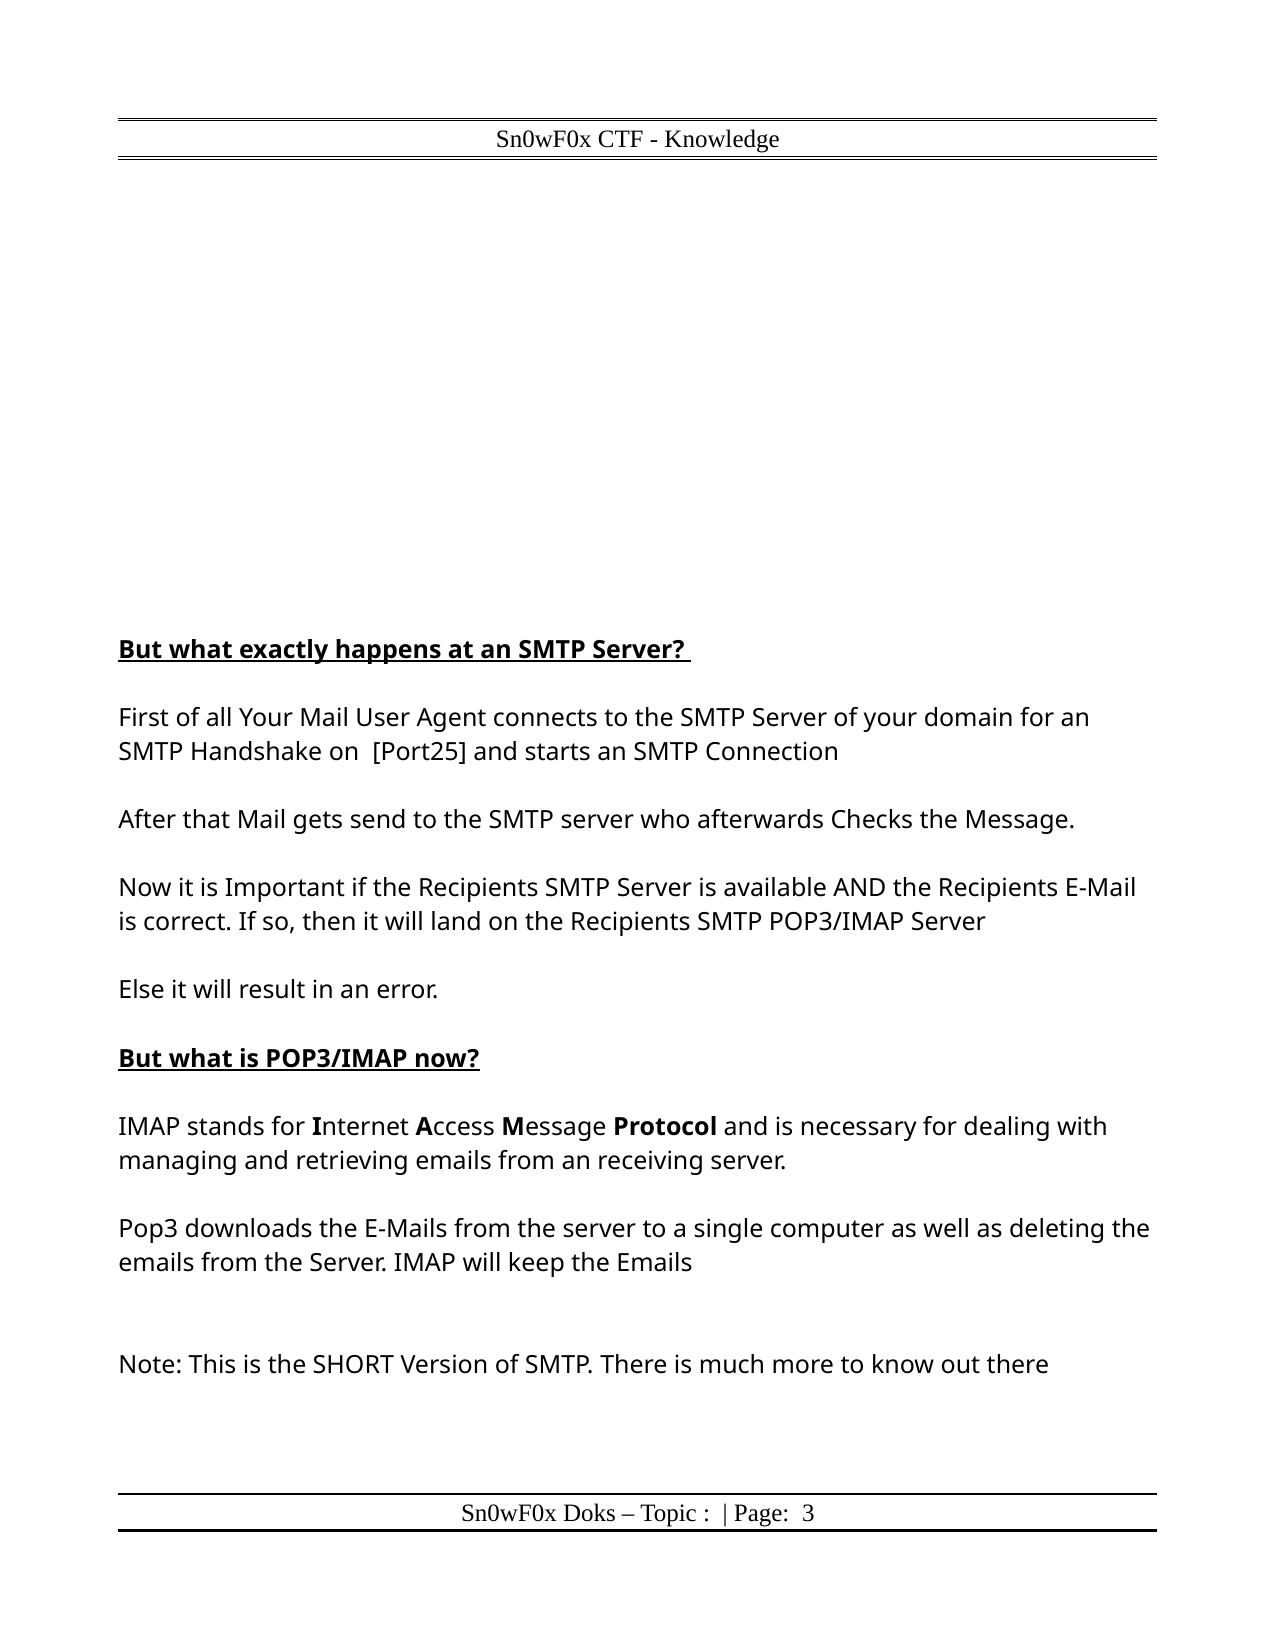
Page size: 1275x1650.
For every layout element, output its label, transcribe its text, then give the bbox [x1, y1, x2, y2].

text But what is POP3/IMAP now? [118, 1040, 1157, 1074]
text Now it is Important if the Recipients SMTP Server is available AND the Recipients E-Mail is correct. If so, then it will land on the Recipients SMTP POP3/IMAP Server [118, 870, 1157, 938]
text Else it will result in an error. [118, 972, 1157, 1006]
text But what exactly happens at an SMTP Server? [118, 631, 1157, 666]
text First of all Your Mail User Agent connects to the SMTP Server of your domain for an SMTP Handshake on [Port25] and starts an SMTP Connection [118, 699, 1157, 768]
text After that Mail gets send to the SMTP server who afterwards Checks the Message. [118, 802, 1157, 836]
text Pop3 downloads the E-Mails from the server to a single computer as well as deleting the emails from the Server. IMAP will keep the Emails [118, 1211, 1157, 1279]
text IMAP stands for Internet Access Message Protocol and is necessary for dealing with managing and retrieving emails from an receiving server. [118, 1108, 1157, 1176]
text Note: This is the SHORT Version of SMTP. There is much more to know out there [118, 1347, 1157, 1381]
